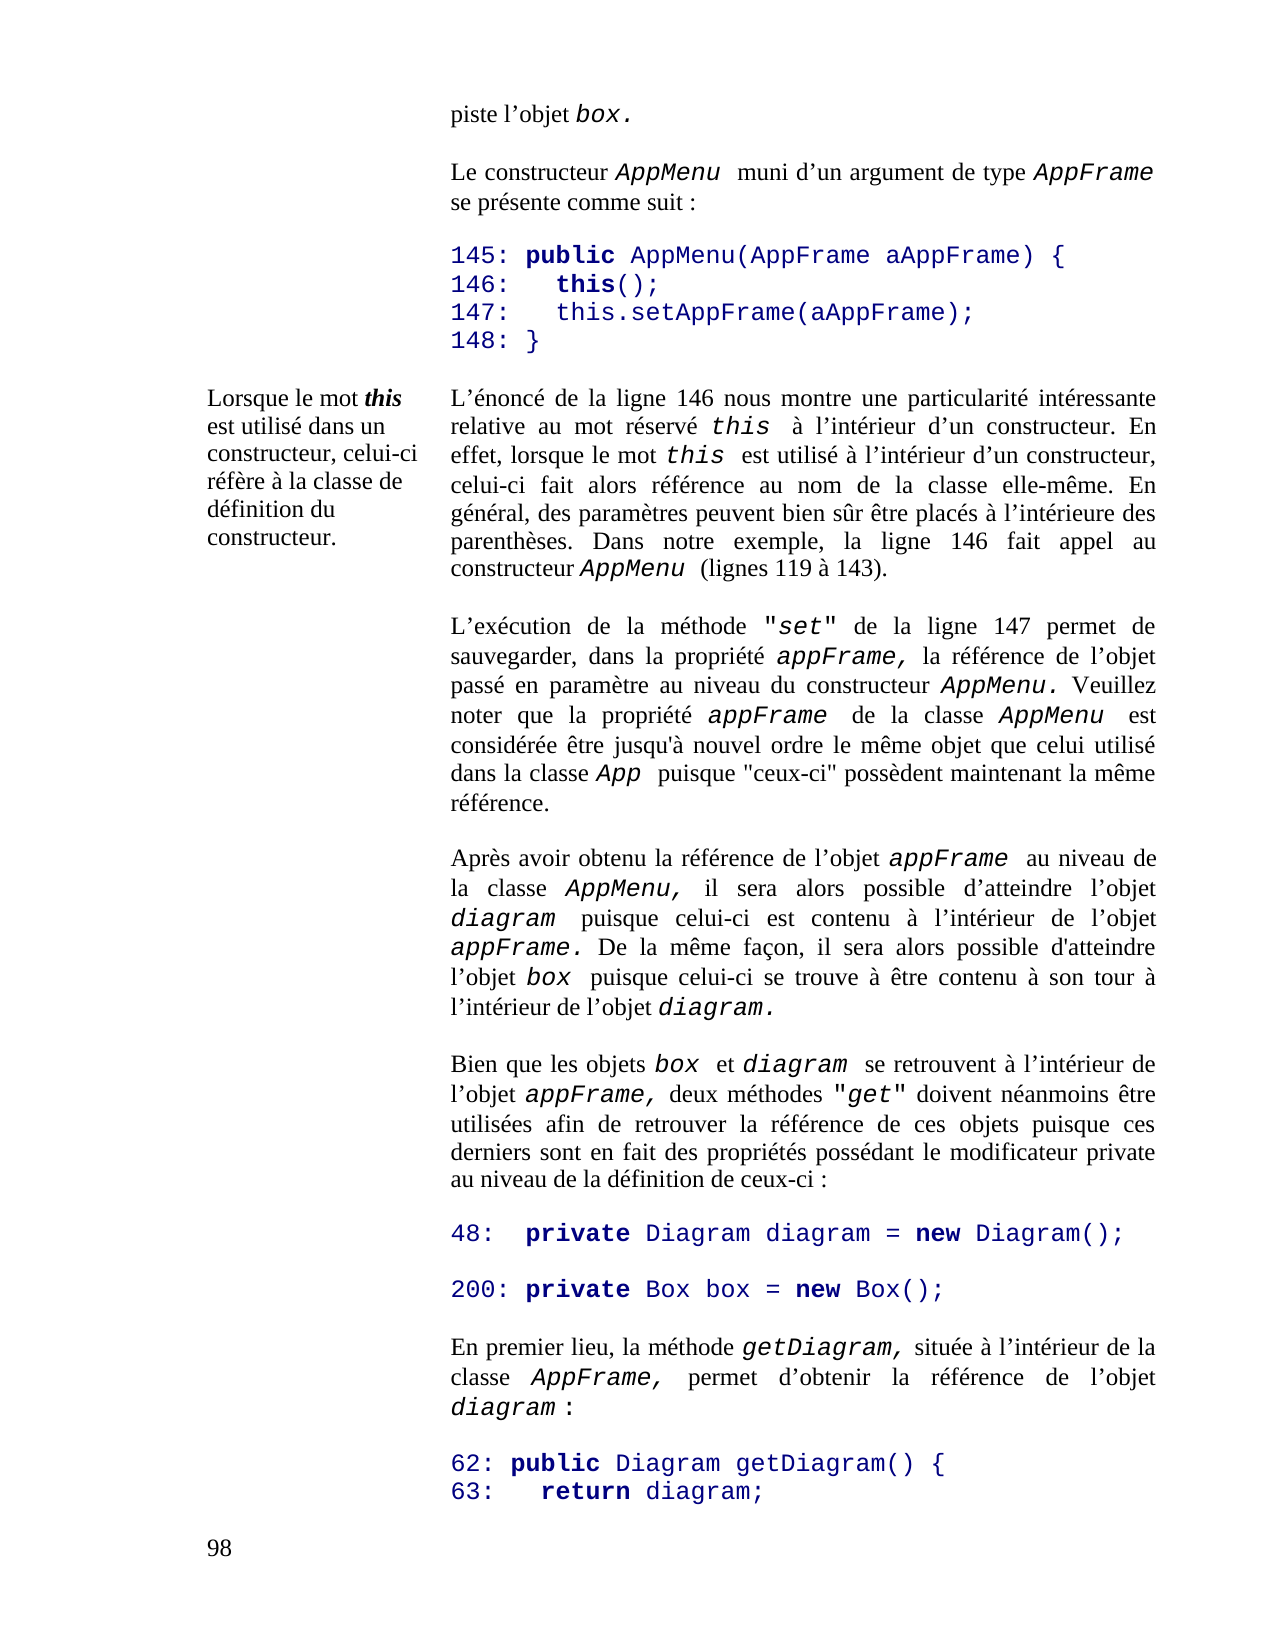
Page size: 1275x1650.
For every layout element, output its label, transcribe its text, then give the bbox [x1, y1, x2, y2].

table_header [200, 1333, 443, 1422]
table_header [200, 1221, 443, 1305]
table_header 48: private Diagram diagram = new Diagram(); 200: private Box box = new Box(); [443, 1221, 1164, 1305]
table_header piste l’objet box. [443, 100, 1164, 130]
table_header Bien que les objets box et diagram se retrouvent à l’intérieur de l’objet appFrame, deux méthodes "get" doivent néanmoins être utilisées afin de retrouver la référence de ces objets puisque ces derniers sont en fait des propriétés possédant le modificateur private au niveau de la définition de ceux-ci : [443, 1051, 1163, 1193]
table_header 145: public AppMenu(AppFrame aAppFrame) { 146: this(); 147: this.setAppFrame(aAppFrame); 148: } [443, 243, 1164, 356]
table_header [200, 1051, 443, 1193]
table_header [200, 243, 443, 356]
table_header En premier lieu, la méthode getDiagram, située à l’intérieur de la classe AppFrame, permet d’obtenir la référence de l’objet diagram : [443, 1333, 1163, 1422]
table_header [200, 100, 443, 130]
table_header 62: public Diagram getDiagram() { 63: return diagram; [443, 1450, 1164, 1507]
table_header [200, 844, 443, 1023]
table_header Après avoir obtenu la référence de l’objet appFrame au niveau de la classe AppMenu, il sera alors possible d’atteindre l’objet diagram puisque celui-ci est contenu à l’intérieur de l’objet appFrame. De la même façon, il sera alors possible d'atteindre l’objet box puisque celui-ci se trouve à être contenu à son tour à l’intérieur de l’objet diagram. [443, 844, 1164, 1023]
table_header [200, 158, 443, 215]
table_header L’exécution de la méthode "set" de la ligne 147 permet de sauvegarder, dans la propriété appFrame, la référence de l’objet passé en paramètre au niveau du constructeur AppMenu. Veuillez noter que la propriété appFrame de la classe AppMenu est considérée être jusqu'à nouvel ordre le même objet que celui utilisé dans la classe App puisque "ceux-ci" possèdent maintenant la même référence. [443, 612, 1163, 816]
table_header [200, 612, 443, 816]
table_header Le constructeur AppMenu muni d’un argument de type AppFrame se présente comme suit : [443, 158, 1163, 215]
table_header Lorsque le mot this est utilisé dans un constructeur, celui-ci réfère à la classe de définition du constructeur. [200, 384, 443, 584]
table_header [200, 1450, 443, 1507]
table_header L’énoncé de la ligne 146 nous montre une particularité intéressante relative au mot réservé this à l’intérieur d’un constructeur. En effet, lorsque le mot this est utilisé à l’intérieur d’un constructeur, celui-ci fait alors référence au nom de la classe elle-même. En général, des paramètres peuvent bien sûr être placés à l’intérieure des parenthèses. Dans notre exemple, la ligne 146 fait appel au constructeur AppMenu (lignes 119 à 143). [443, 384, 1164, 584]
